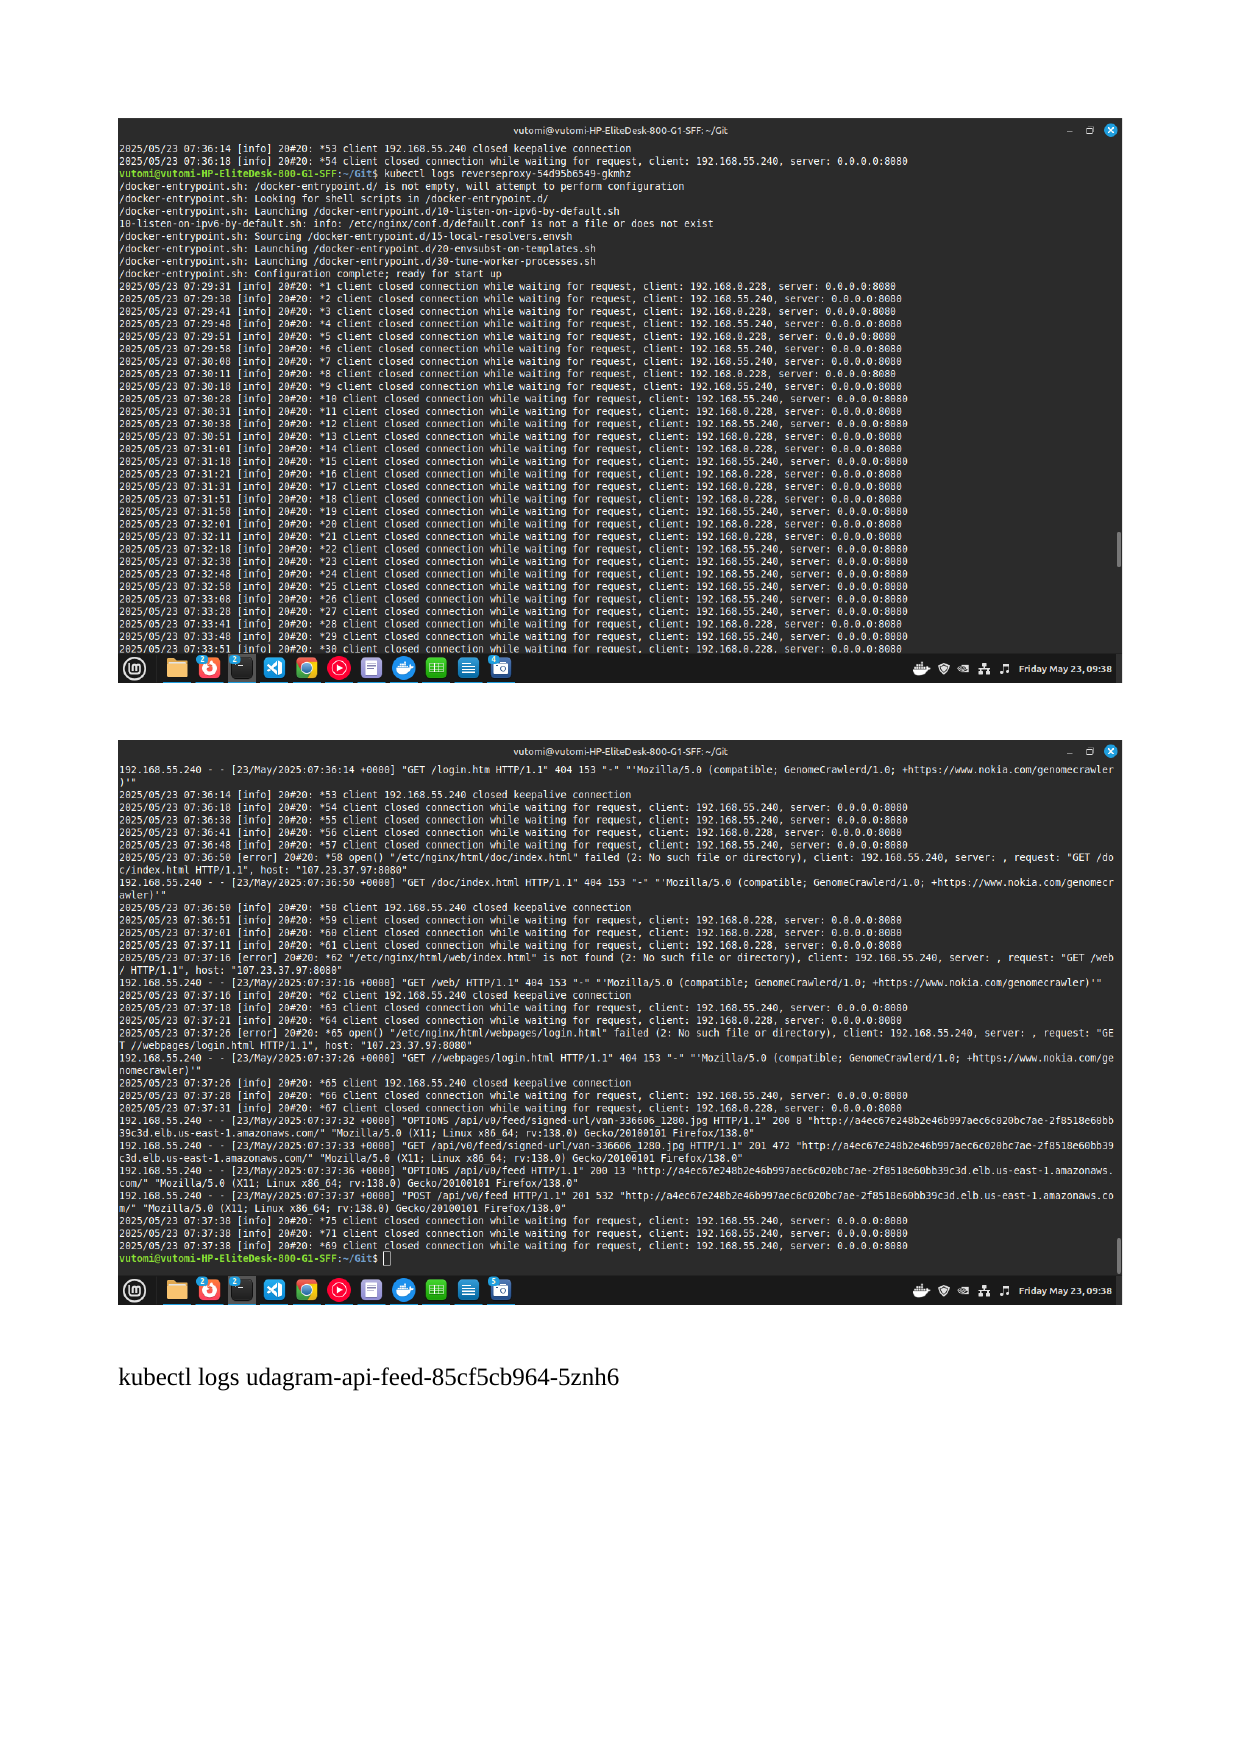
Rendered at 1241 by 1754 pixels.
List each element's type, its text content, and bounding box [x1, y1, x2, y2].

text kubectl logs udagram-api-feed-85cf5cb964-5znh6 [118, 1362, 1122, 1391]
picture [118, 740, 1123, 1305]
picture [118, 118, 1123, 683]
